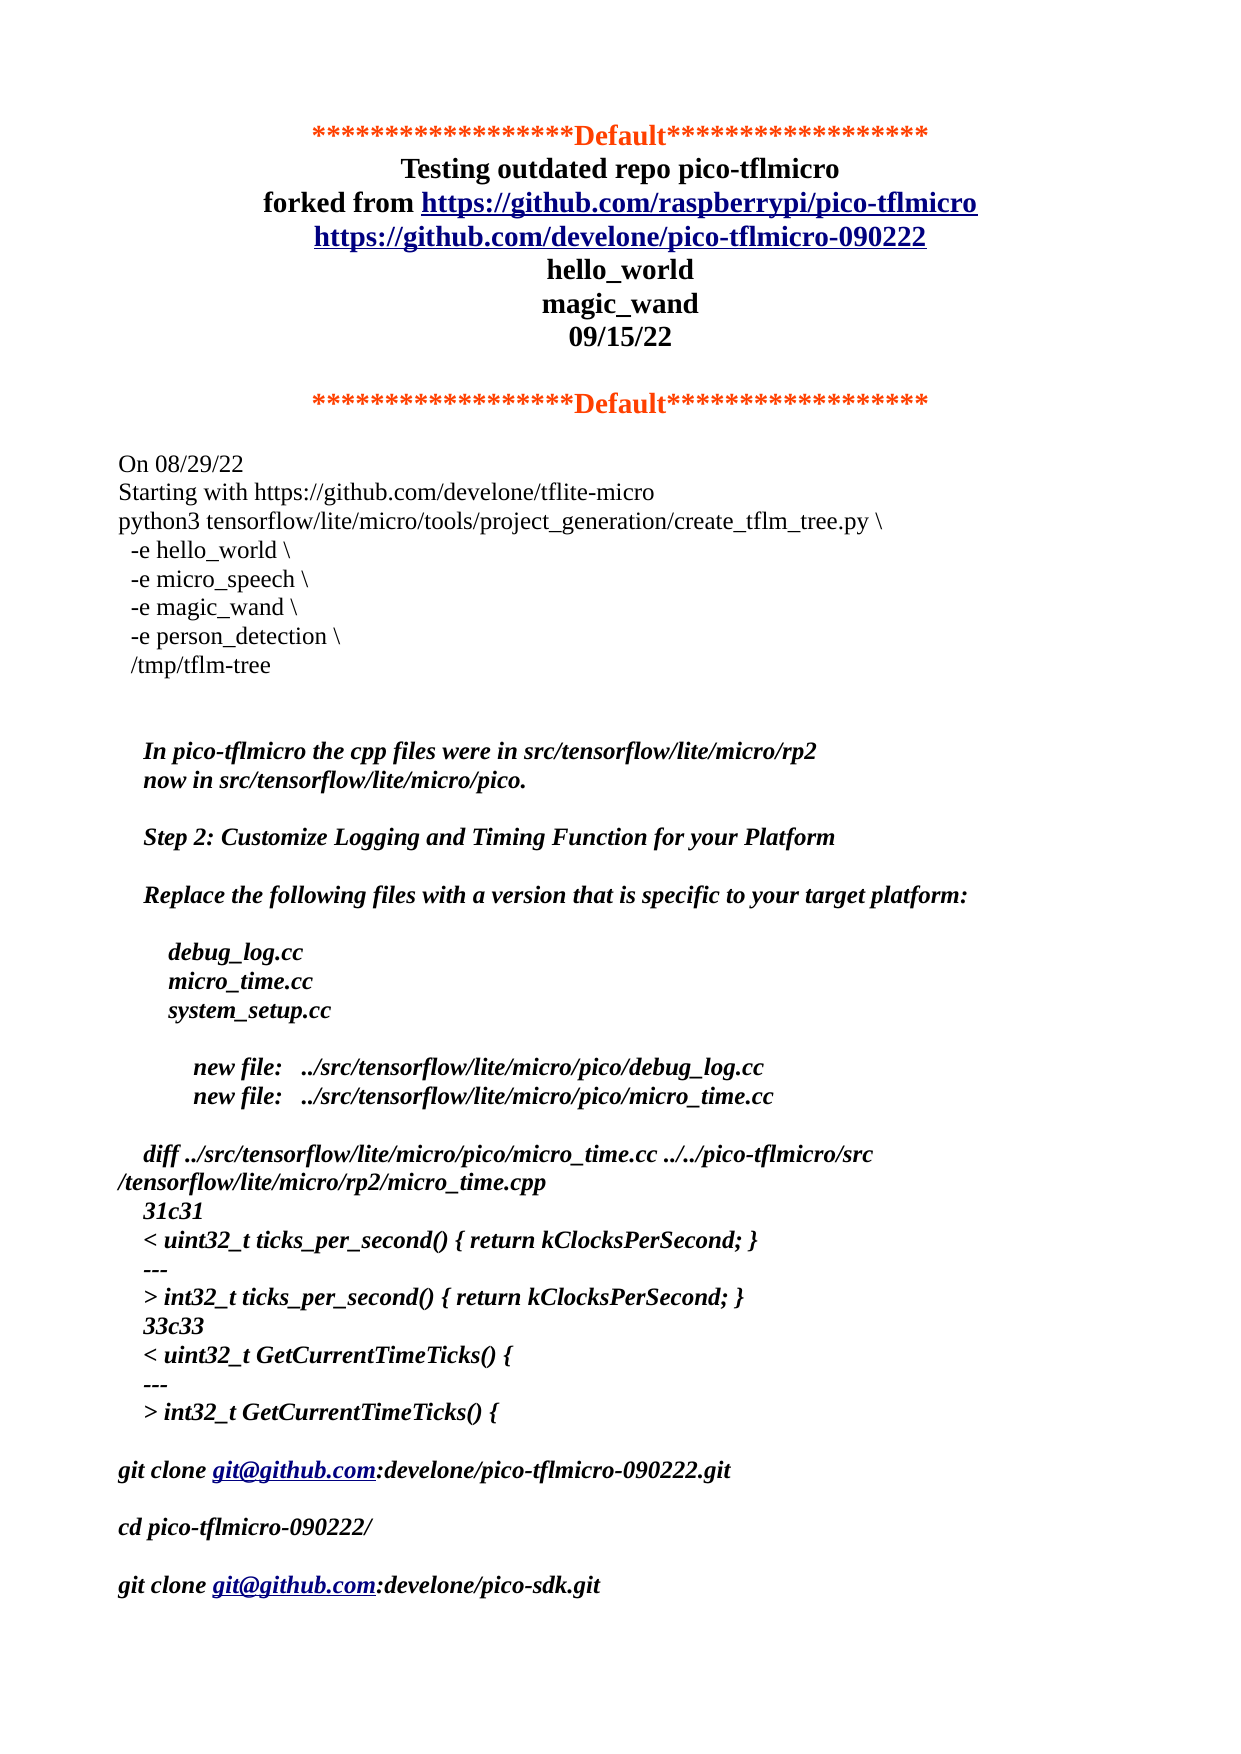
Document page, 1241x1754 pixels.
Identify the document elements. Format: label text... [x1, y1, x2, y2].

text magic_wand [118, 286, 1122, 319]
text < uint32_t ticks_per_second() { return kClocksPerSecond; } [118, 1225, 1122, 1254]
text -e micro_speech \ [118, 564, 1122, 592]
text forked from https://github.com/raspberrypi/pico-tflmicro [118, 185, 1122, 219]
text 09/15/22 [118, 319, 1122, 353]
text git clone git@github.com:develone/pico-tflmicro-090222.git [118, 1455, 1122, 1484]
text 31c31 [118, 1196, 1122, 1225]
text /tensorflow/lite/micro/rp2/micro_time.cpp [118, 1167, 1122, 1196]
text ******************Default****************** [118, 118, 1122, 152]
text --- [118, 1369, 1122, 1397]
text -e person_detection \ [118, 621, 1122, 650]
text hello_world [118, 252, 1122, 286]
text micro_time.cc [118, 966, 1122, 995]
text 33c33 [118, 1311, 1122, 1340]
text https://github.com/develone/pico-tflmicro-090222 [118, 219, 1122, 252]
text Step 2: Customize Logging and Timing Function for your Platform [118, 822, 1122, 851]
text now in src/tensorflow/lite/micro/pico. [118, 765, 1122, 794]
text On 08/29/22 [118, 449, 1122, 477]
text git clone git@github.com:develone/pico-sdk.git [118, 1570, 1122, 1599]
text python3 tensorflow/lite/micro/tools/project_generation/create_tflm_tree.py \ [118, 506, 1122, 535]
text cd pico-tflmicro-090222/ [118, 1512, 1122, 1541]
text debug_log.cc [118, 937, 1122, 966]
text ******************Default****************** [118, 386, 1122, 420]
text -e magic_wand \ [118, 592, 1122, 621]
text -e hello_world \ [118, 535, 1122, 564]
text diff ../src/tensorflow/lite/micro/pico/micro_time.cc ../../pico-tflmicro/src [118, 1139, 1122, 1167]
text new file: ../src/tensorflow/lite/micro/pico/micro_time.cc [118, 1081, 1122, 1110]
text Replace the following files with a version that is specific to your target platform: [118, 880, 1122, 909]
text new file: ../src/tensorflow/lite/micro/pico/debug_log.cc [118, 1052, 1122, 1081]
text > int32_t ticks_per_second() { return kClocksPerSecond; } [118, 1282, 1122, 1311]
text In pico-tflmicro the cpp files were in src/tensorflow/lite/micro/rp2 [118, 736, 1122, 765]
text > int32_t GetCurrentTimeTicks() { [118, 1397, 1122, 1426]
text < uint32_t GetCurrentTimeTicks() { [118, 1340, 1122, 1369]
text /tmp/tflm-tree [118, 650, 1122, 679]
text --- [118, 1254, 1122, 1282]
text Testing outdated repo pico-tflmicro [118, 152, 1122, 185]
text system_setup.cc [118, 995, 1122, 1024]
text Starting with https://github.com/develone/tflite-micro [118, 477, 1122, 506]
